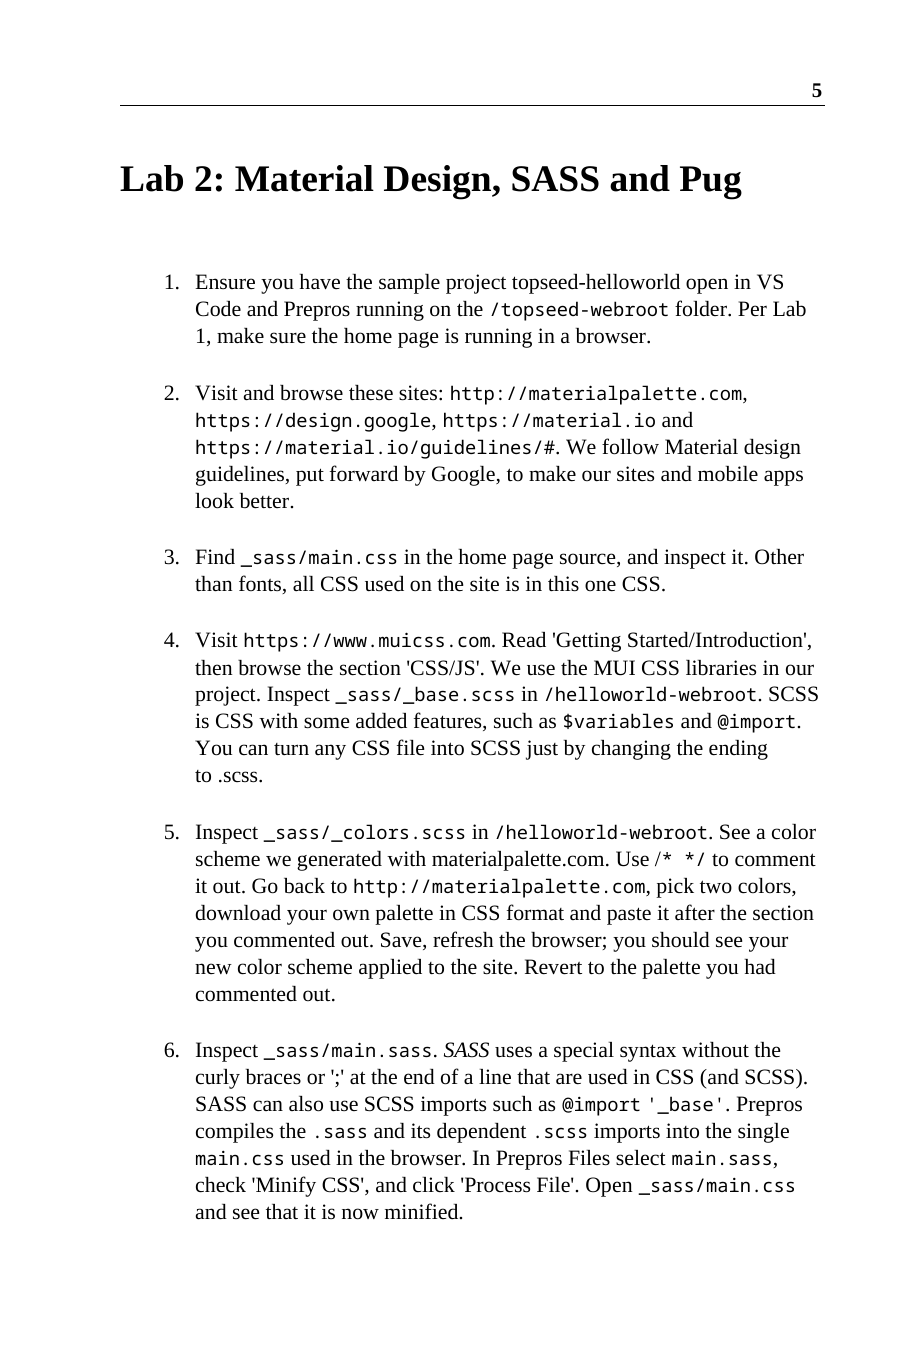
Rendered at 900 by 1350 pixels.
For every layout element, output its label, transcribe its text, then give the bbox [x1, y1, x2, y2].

list Ensure you have the sample project topseed-helloworld open in VS Code and Prepros running on the /topseed-webroot folder. Per Lab 1, make sure the home page is running in a browser. [150, 268, 825, 349]
list Visit https://www.muicss.com. Read 'Getting Started/Introduction', then browse the section 'CSS/JS'. We use the MUI CSS libraries in our project. Inspect _sass/_base.scss in /helloworld-webroot. SCSS is CSS with some added features, such as $variables and @import. You can turn any CSS file into SCSS just by changing the ending to .scss. [150, 626, 825, 788]
list Find _sass/main.css in the home page source, and inspect it. Other than fonts, all CSS used on the site is in this one CSS. [150, 543, 825, 597]
list Visit and browse these sites: http://materialpalette.com, https://design.google, https://material.io and https://material.io/guidelines/#. We follow Material design guidelines, put forward by Google, to make our sites and mobile apps look better. [150, 378, 825, 513]
list Inspect _sass/_colors.scss in /helloworld-webroot. See a color scheme we generated with materialpalette.com. Use /* */ to comment it out. Go back to http://materialpalette.com, pick two colors, download your own palette in CSS format and paste it after the section you commented out. Save, refresh the browser; you should see your new color scheme applied to the site. Revert to the palette you had commented out. [150, 818, 825, 1007]
list Inspect _sass/main.sass. SASS uses a special syntax without the curly braces or ';' at the end of a line that are used in CSS (and SCSS). SASS can also use SCSS imports such as @import '_base'. Prepros compiles the .sass and its dependent .scss imports into the single main.css used in the browser. In Prepros Files select main.sass, check 'Minify CSS', and click 'Process File'. Open _sass/main.css and see that it is now minified. [150, 1036, 825, 1225]
subtitle Lab 2: Material Design, SASS and Pug [120, 156, 825, 199]
